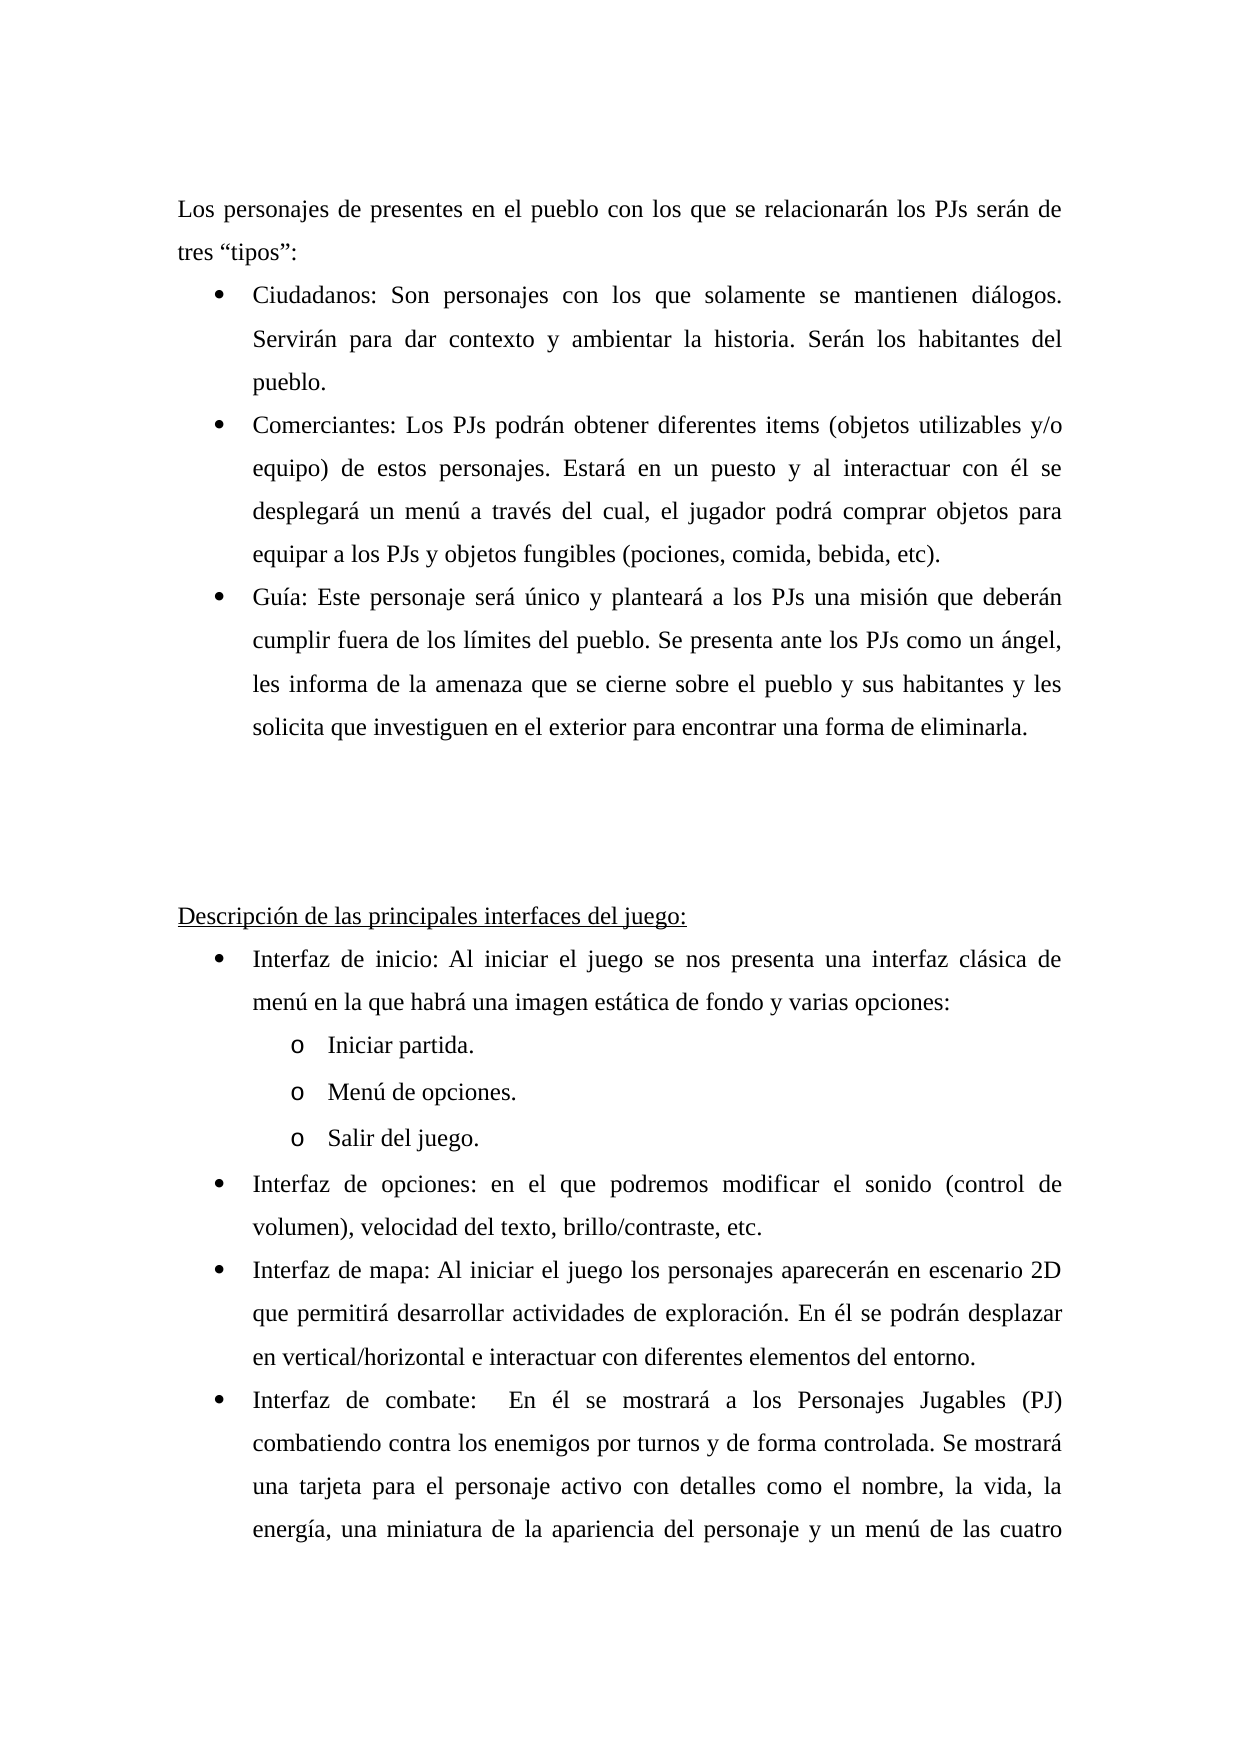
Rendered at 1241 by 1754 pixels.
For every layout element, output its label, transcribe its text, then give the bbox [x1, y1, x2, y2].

list Ciudadanos: Son personajes con los que solamente se mantienen diálogos. Servirán para dar contexto y ambientar la historia. Serán los habitantes del pueblo. [215, 281, 1063, 396]
list Interfaz de inicio: Al iniciar el juego se nos presenta una interfaz clásica de menú en la que habrá una imagen estática de fondo y varias opciones: [215, 944, 1063, 1016]
list Interfaz de mapa: Al iniciar el juego los personajes aparecerán en escenario 2D que permitirá desarrollar actividades de exploración. En él se podrán desplazar en vertical/horizontal e interactuar con diferentes elementos del entorno. [215, 1255, 1063, 1370]
list Salir del juego. [290, 1123, 1063, 1154]
list Comerciantes: Los PJs podrán obtener diferentes items (objetos utilizables y/o equipo) de estos personajes. Estará en un puesto y al interactuar con él se desplegará un menú a través del cual, el jugador podrá comprar objetos para equipar a los PJs y objetos fungibles (pociones, comida, bebida, etc). [215, 410, 1063, 568]
text Descripción de las principales interfaces del juego: [177, 901, 1063, 930]
list Interfaz de combate: En él se mostrará a los Personajes Jugables (PJ) combatiendo contra los enemigos por turnos y de forma controlada. Se mostrará una tarjeta para el personaje activo con detalles como el nombre, la vida, la energía, una miniatura de la apariencia del personaje y un menú de las cuatro [215, 1385, 1063, 1543]
list Menú de opciones. [290, 1077, 1063, 1107]
text Los personajes de presentes en el pueblo con los que se relacionarán los PJs serán de tres “tipos”: [177, 194, 1063, 266]
list Interfaz de opciones: en el que podremos modificar el sonido (control de volumen), velocidad del texto, brillo/contraste, etc. [215, 1169, 1063, 1241]
list Iniciar partida. [290, 1030, 1063, 1061]
list Guía: Este personaje será único y planteará a los PJs una misión que deberán cumplir fuera de los límites del pueblo. Se presenta ante los PJs como un ángel, les informa de la amenaza que se cierne sobre el pueblo y sus habitantes y les solicita que investiguen en el exterior para encontrar una forma de eliminarla. [215, 582, 1063, 741]
